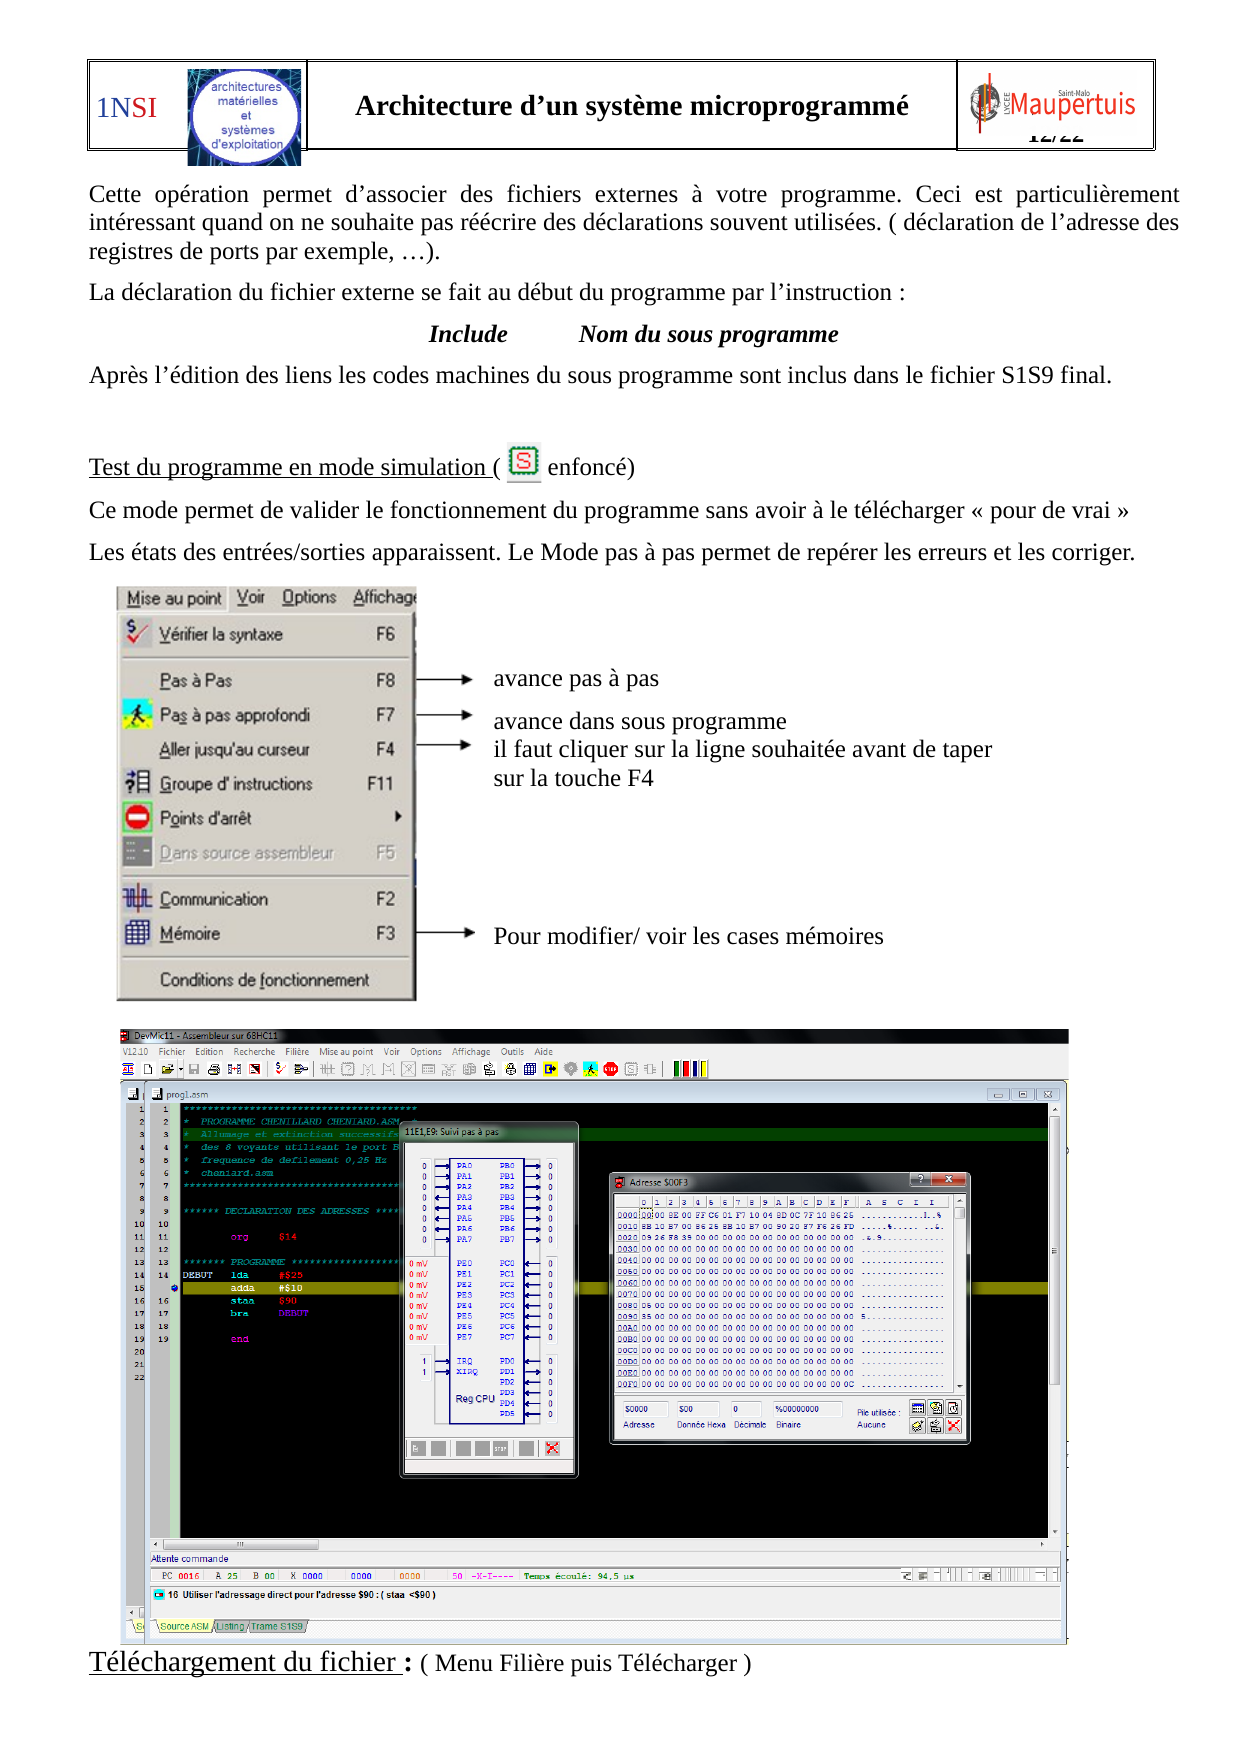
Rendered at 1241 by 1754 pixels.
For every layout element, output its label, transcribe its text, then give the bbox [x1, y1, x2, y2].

text Test du programme en mode simulation ( [88, 442, 506, 483]
picture [506, 442, 542, 483]
text Téléchargement du fichier : ( Menu Filière puis Télécharger ) [88, 1095, 1181, 1678]
text La déclaration du fichier externe se fait au début du programme par l’instruction : [88, 277, 1181, 306]
picture [970, 70, 1137, 136]
text Include Nom du sous programme [88, 319, 1181, 347]
text Cette opération permet d’associer des fichiers externes à votre programme. Ceci est particulièrement intéressant quand on ne souhaite pas réécrire des déclarations souvent utilisées. ( déclaration de l’adresse des registres de ports par exemple, …). [88, 179, 1181, 265]
picture [120, 1029, 1069, 1645]
picture [110, 577, 475, 1008]
text Après l’édition des liens les codes machines du sous programme sont inclus dans le fichier S1S9 final. [88, 360, 1181, 389]
text enfoncé) [542, 442, 1181, 483]
text Les états des entrées/sorties apparaissent. Le Mode pas à pas permet de repérer les erreurs et les corriger. [88, 537, 1181, 565]
text Ce mode permet de valider le fonctionnement du programme sans avoir à le télécharger « pour de vrai » [88, 495, 1181, 524]
picture [187, 69, 302, 166]
